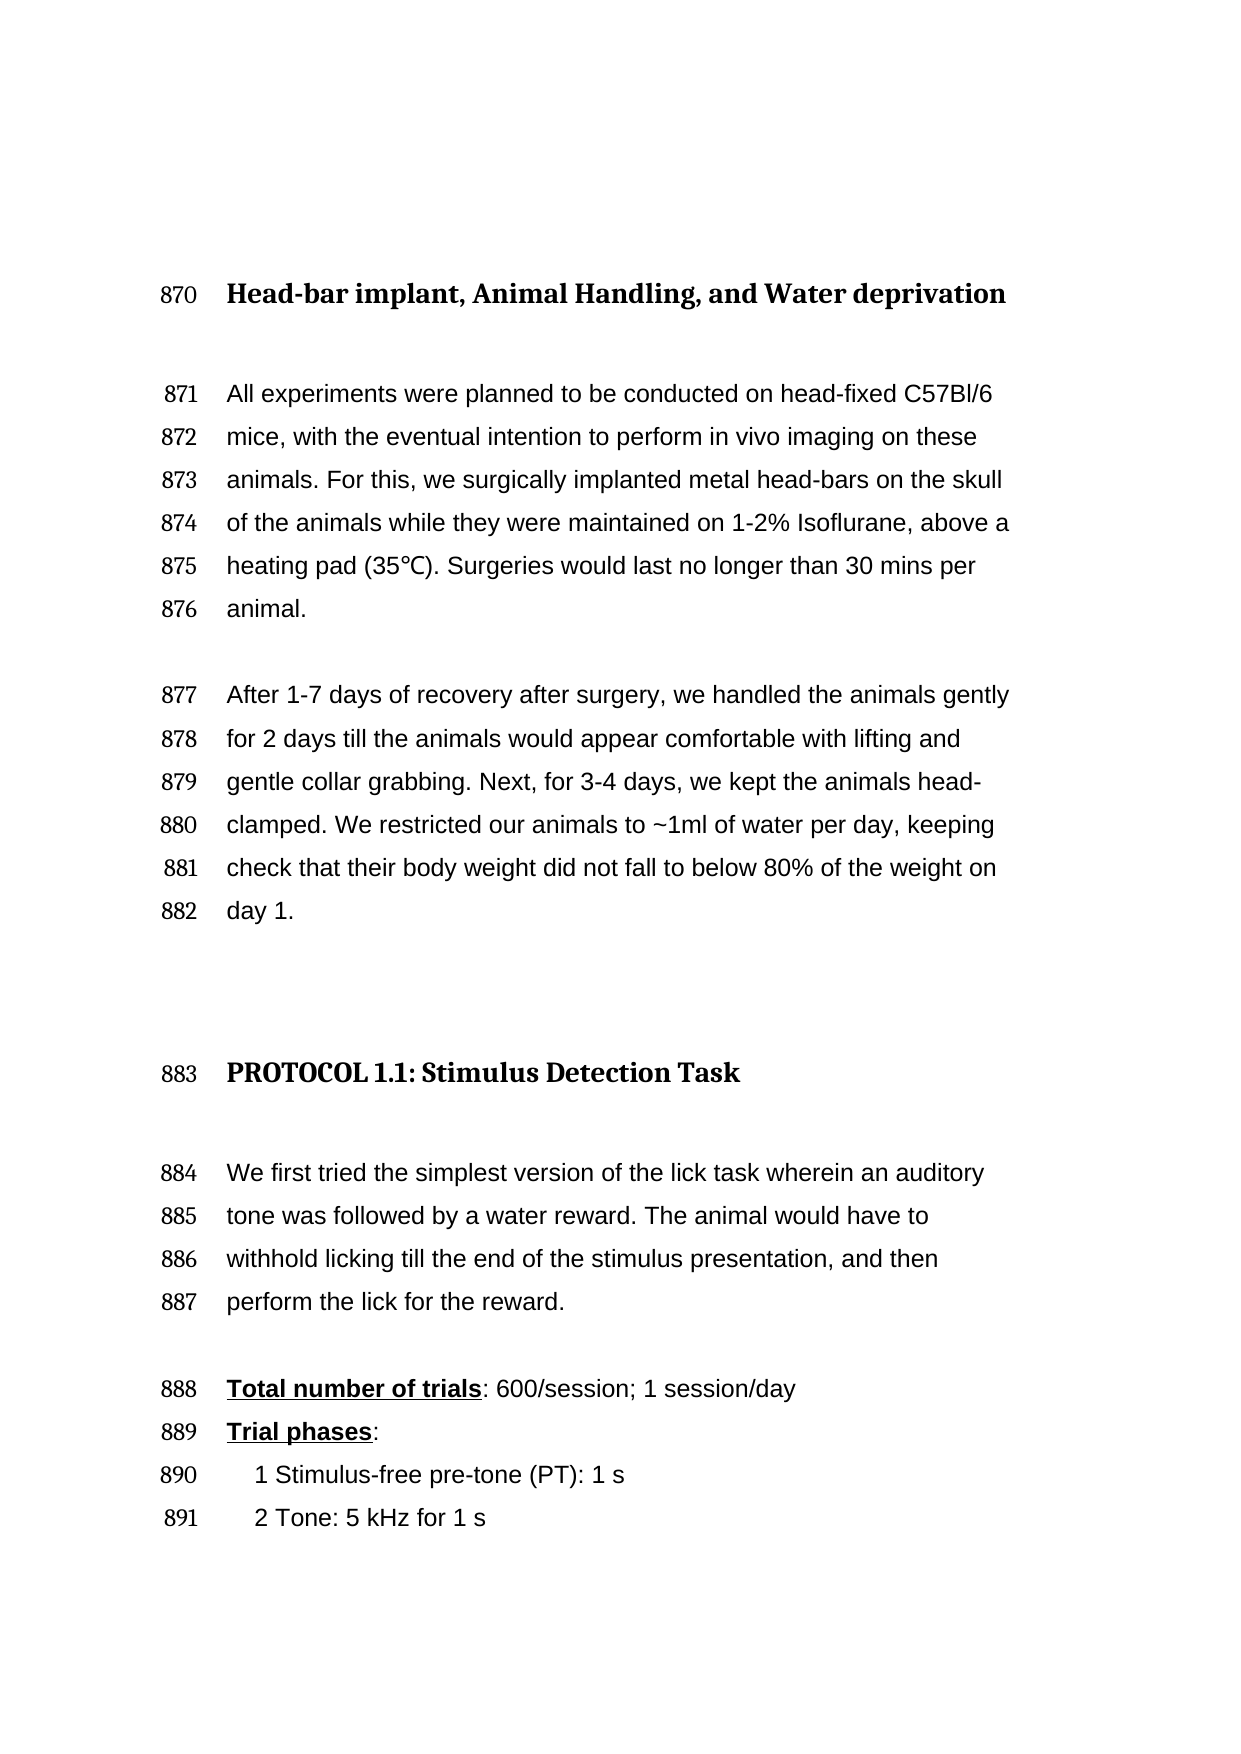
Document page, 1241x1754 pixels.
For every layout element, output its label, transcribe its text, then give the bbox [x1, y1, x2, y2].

text 2 Tone: 5 kHz for 1 s [226, 1503, 1014, 1532]
text Trial phases: [226, 1417, 1014, 1445]
text We first tried the simplest version of the lick task wherein an auditory tone was followed by a water reward. The animal would have to withhold licking till the end of the stimulus presentation, and then perform the lick for the reward. [226, 1158, 1014, 1316]
subtitle PROTOCOL 1.1: Stimulus Detection Task [226, 1056, 1014, 1090]
subtitle Head-bar implant, Animal Handling, and Water deprivation [226, 277, 1014, 310]
text All experiments were planned to be conducted on head-fixed C57Bl/6 mice, with the eventual intention to perform in vivo imaging on these animals. For this, we surgically implanted metal head-bars on the skull of the animals while they were maintained on 1-2% Isoflurane, above a heating pad (35℃). Surgeries would last no longer than 30 mins per animal. [226, 378, 1014, 623]
text After 1-7 days of recovery after surgery, we handled the animals gently for 2 days till the animals would appear comfortable with lifting and gentle collar grabbing. Next, for 3-4 days, we kept the animals head-clamped. We restricted our animals to ~1ml of water per day, keeping check that their body weight did not fall to below 80% of the weight on day 1. [226, 680, 1014, 925]
text Total number of trials: 600/session; 1 session/day [226, 1373, 1014, 1402]
text 1 Stimulus-free pre-tone (PT): 1 s [226, 1460, 1014, 1488]
